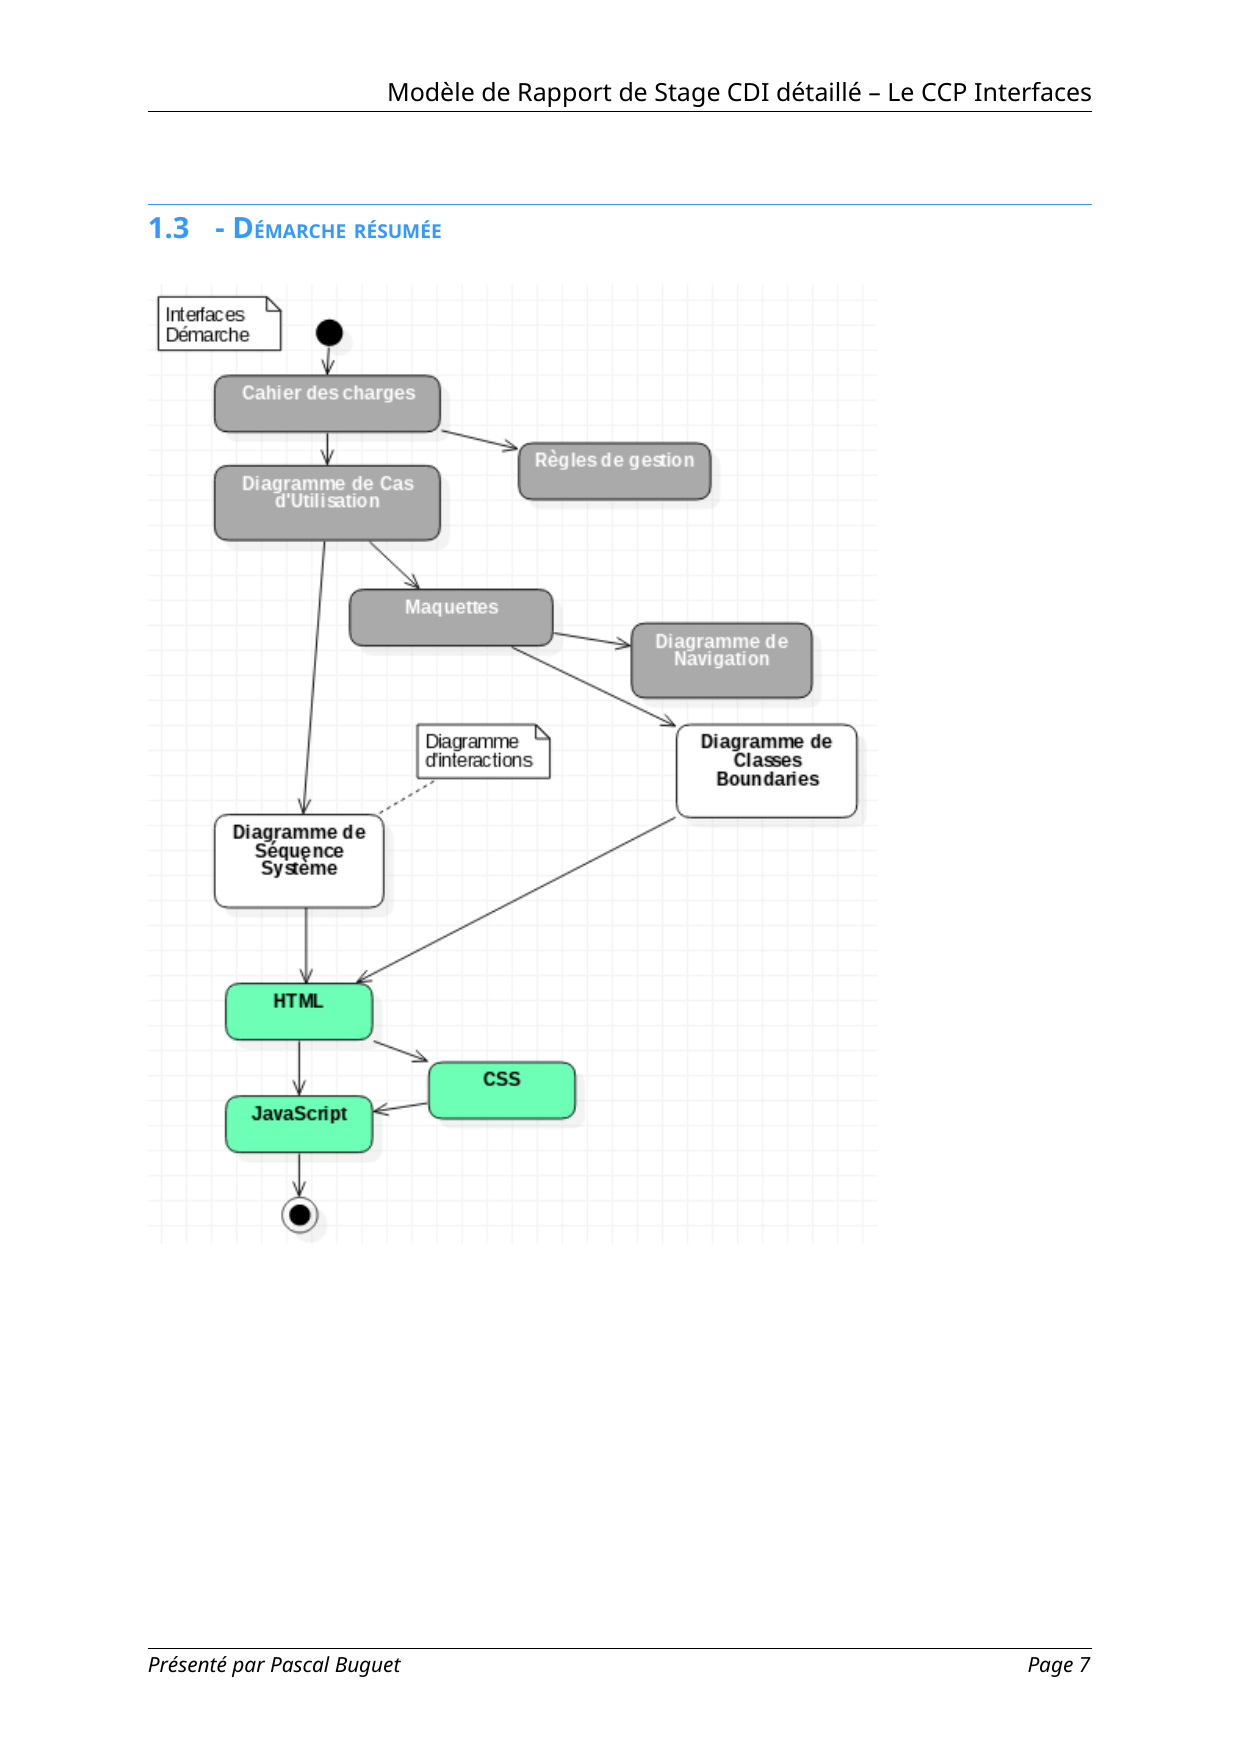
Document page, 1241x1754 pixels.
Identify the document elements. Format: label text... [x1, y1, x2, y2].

picture [147, 284, 878, 1244]
subtitle - Démarche résumée [148, 205, 1092, 247]
